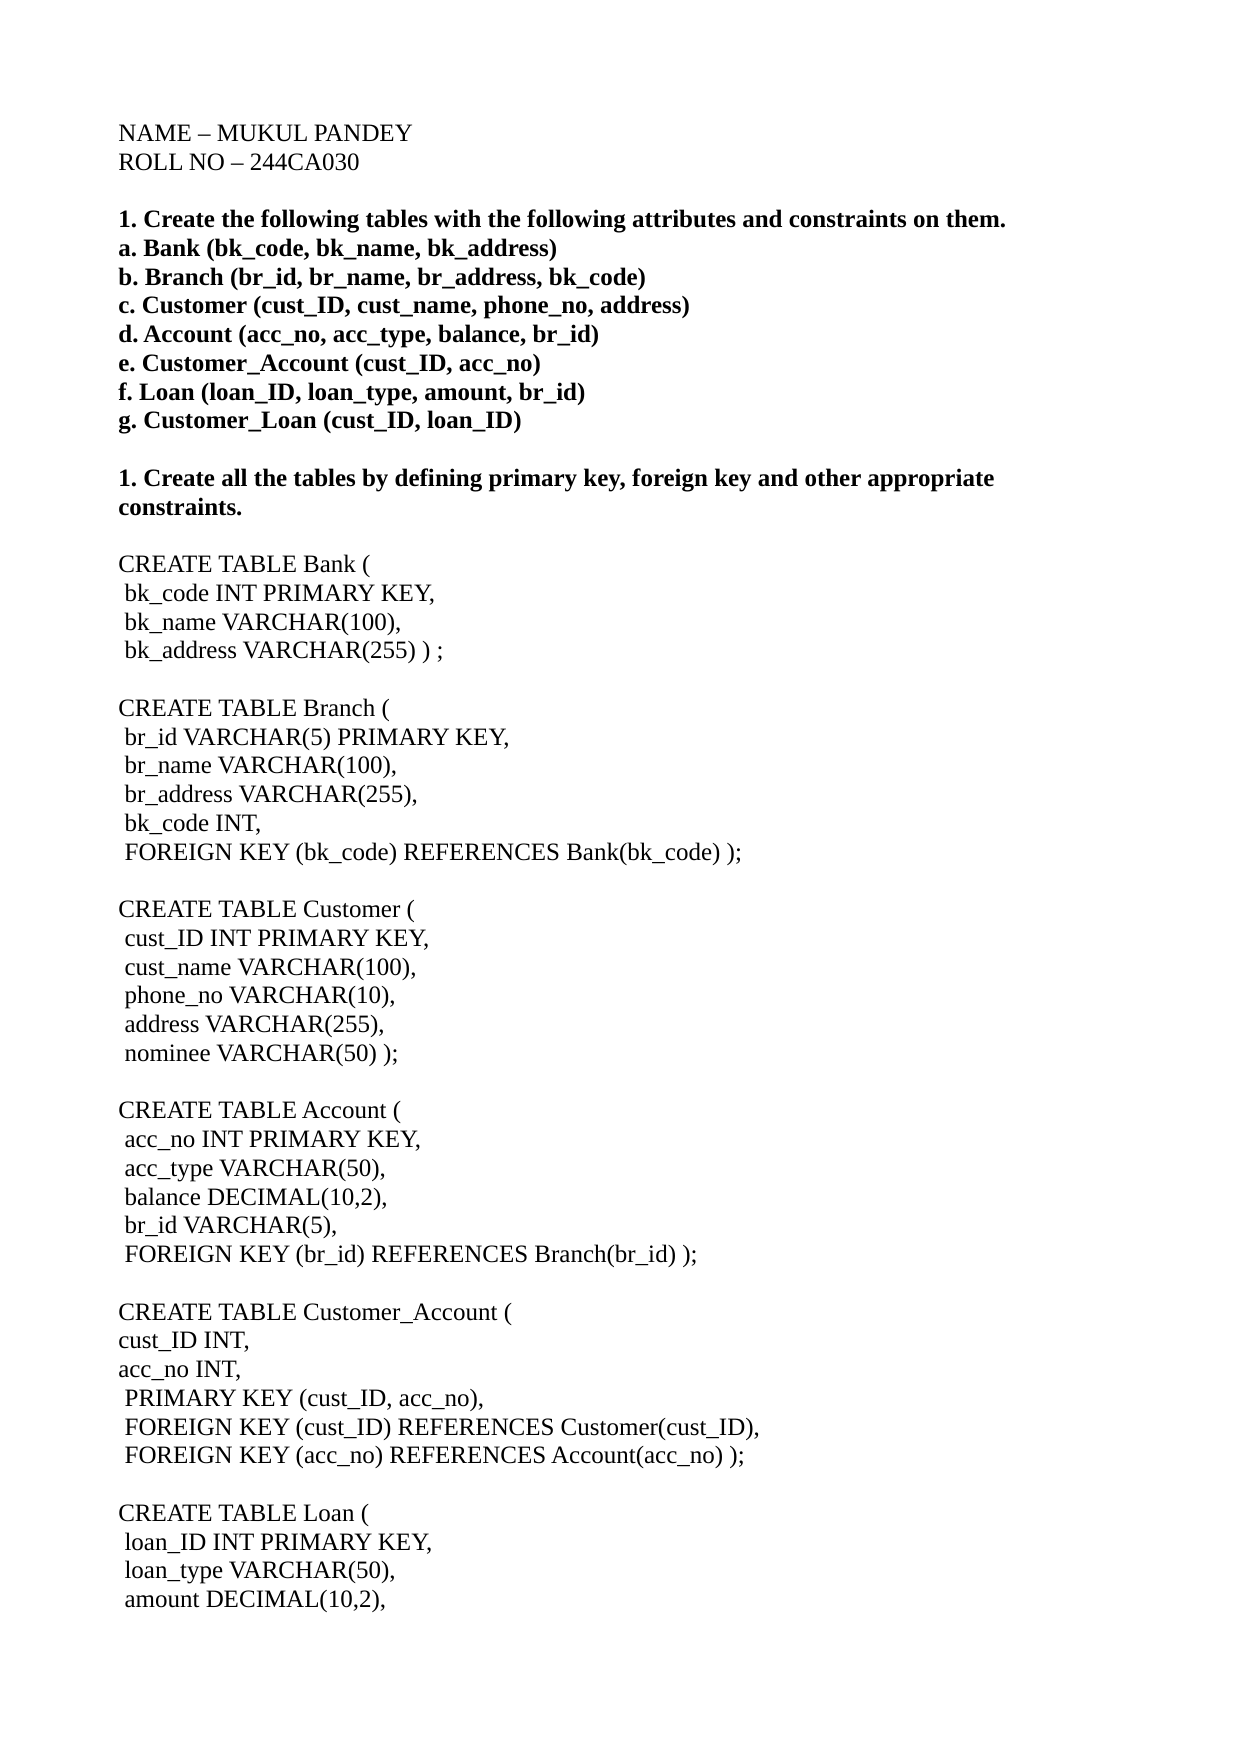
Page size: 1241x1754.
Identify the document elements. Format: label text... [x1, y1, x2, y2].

text loan_type VARCHAR(50), [118, 1556, 1122, 1584]
text b. Branch (br_id, br_name, br_address, bk_code) [118, 262, 1122, 291]
text ROLL NO – 244CA030 [118, 147, 1122, 176]
text bk_code INT, [118, 808, 1122, 837]
text c. Customer (cust_ID, cust_name, phone_no, address) [118, 291, 1122, 319]
text CREATE TABLE Customer ( [118, 894, 1122, 923]
text loan_ID INT PRIMARY KEY, [118, 1527, 1122, 1556]
text PRIMARY KEY (cust_ID, acc_no), [118, 1383, 1122, 1412]
text cust_name VARCHAR(100), [118, 952, 1122, 981]
text br_id VARCHAR(5) PRIMARY KEY, [118, 722, 1122, 751]
text balance DECIMAL(10,2), [118, 1182, 1122, 1211]
text CREATE TABLE Account ( [118, 1096, 1122, 1124]
text g. Customer_Loan (cust_ID, loan_ID) [118, 406, 1122, 434]
text nominee VARCHAR(50) ); [118, 1038, 1122, 1067]
text acc_no INT, [118, 1354, 1122, 1383]
text acc_type VARCHAR(50), [118, 1153, 1122, 1182]
text FOREIGN KEY (br_id) REFERENCES Branch(br_id) ); [118, 1239, 1122, 1268]
text f. Loan (loan_ID, loan_type, amount, br_id) [118, 377, 1122, 406]
text bk_name VARCHAR(100), [118, 607, 1122, 636]
text FOREIGN KEY (bk_code) REFERENCES Bank(bk_code) ); [118, 837, 1122, 866]
text a. Bank (bk_code, bk_name, bk_address) [118, 233, 1122, 262]
text CREATE TABLE Branch ( [118, 693, 1122, 722]
text address VARCHAR(255), [118, 1009, 1122, 1038]
text amount DECIMAL(10,2), [118, 1584, 1122, 1613]
text cust_ID INT, [118, 1326, 1122, 1354]
text bk_address VARCHAR(255) ) ; [118, 636, 1122, 664]
text FOREIGN KEY (acc_no) REFERENCES Account(acc_no) ); [118, 1441, 1122, 1469]
text cust_ID INT PRIMARY KEY, [118, 923, 1122, 952]
text FOREIGN KEY (cust_ID) REFERENCES Customer(cust_ID), [118, 1412, 1122, 1441]
text acc_no INT PRIMARY KEY, [118, 1124, 1122, 1153]
text br_address VARCHAR(255), [118, 779, 1122, 808]
text br_name VARCHAR(100), [118, 751, 1122, 779]
text 1. Create all the tables by defining primary key, foreign key and other appropriate constraints. [118, 463, 1122, 521]
text e. Customer_Account (cust_ID, acc_no) [118, 348, 1122, 377]
text 1. Create the following tables with the following attributes and constraints on them. [118, 204, 1122, 233]
text br_id VARCHAR(5), [118, 1211, 1122, 1239]
text CREATE TABLE Customer_Account ( [118, 1297, 1122, 1326]
text CREATE TABLE Bank ( [118, 549, 1122, 578]
text d. Account (acc_no, acc_type, balance, br_id) [118, 319, 1122, 348]
text CREATE TABLE Loan ( [118, 1498, 1122, 1527]
text NAME – MUKUL PANDEY [118, 118, 1122, 147]
text bk_code INT PRIMARY KEY, [118, 578, 1122, 607]
text phone_no VARCHAR(10), [118, 981, 1122, 1009]
